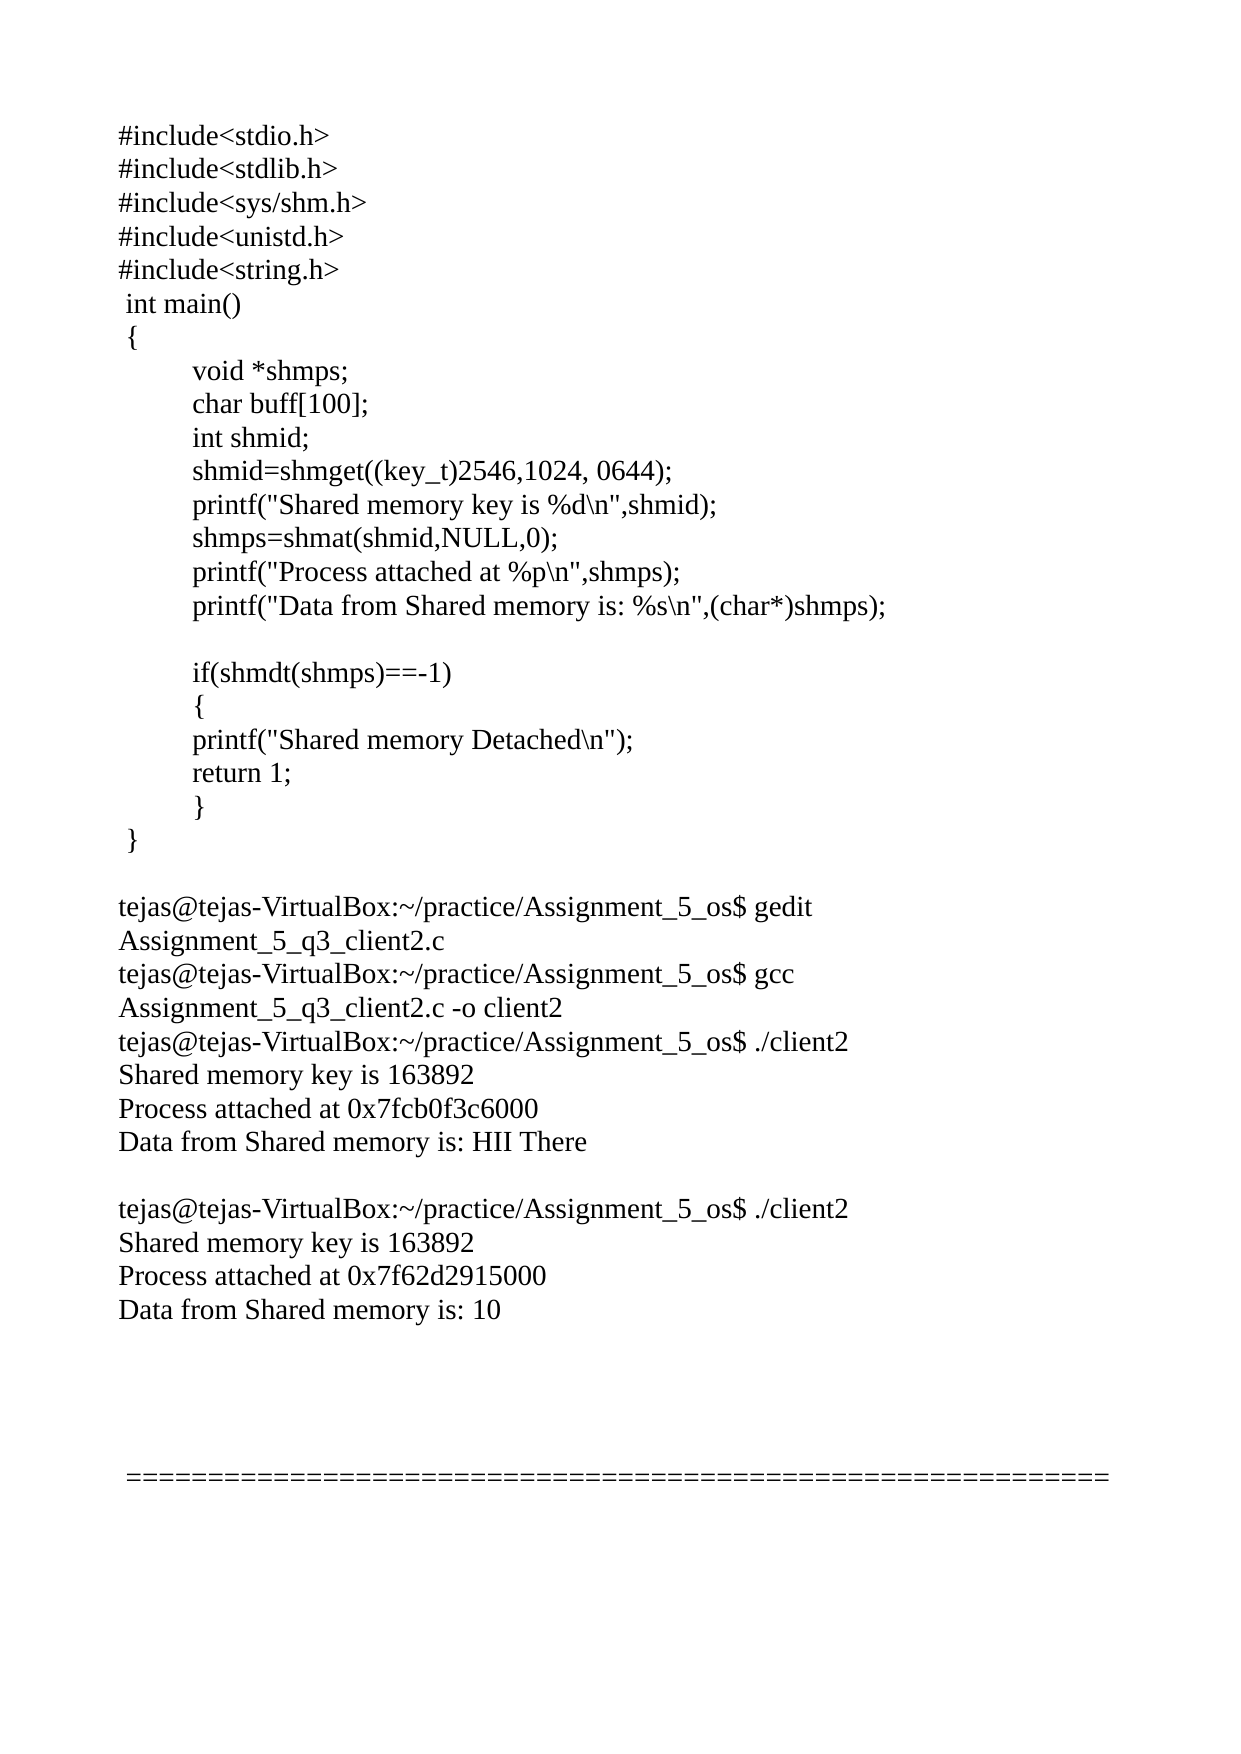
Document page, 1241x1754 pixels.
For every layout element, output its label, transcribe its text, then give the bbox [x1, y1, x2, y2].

text { [118, 319, 1122, 353]
text tejas@tejas-VirtualBox:~/practice/Assignment_5_os$ ./client2 [118, 1024, 1122, 1057]
text #include<stdio.h> [118, 118, 1122, 152]
text shmid=shmget((key_t)2546,1024, 0644); [118, 453, 1122, 487]
text #include<sys/shm.h> [118, 185, 1122, 219]
text return 1; [118, 755, 1122, 789]
text printf("Shared memory key is %d\n",shmid); [118, 487, 1122, 521]
text int shmid; [118, 420, 1122, 453]
text tejas@tejas-VirtualBox:~/practice/Assignment_5_os$ ./client2 [118, 1191, 1122, 1225]
text #include<stdlib.h> [118, 152, 1122, 185]
text tejas@tejas-VirtualBox:~/practice/Assignment_5_os$ gcc Assignment_5_q3_client2.c -o client2 [118, 957, 1122, 1024]
text int main() [118, 286, 1122, 319]
text char buff[100]; [118, 386, 1122, 420]
text if(shmdt(shmps)==-1) [118, 655, 1122, 688]
text printf("Data from Shared memory is: %s\n",(char*)shmps); [118, 588, 1122, 621]
text tejas@tejas-VirtualBox:~/practice/Assignment_5_os$ gedit Assignment_5_q3_client2.c [118, 889, 1122, 957]
text #include<unistd.h> [118, 219, 1122, 252]
text Process attached at 0x7f62d2915000 [118, 1258, 1122, 1292]
text } [118, 789, 1122, 822]
text } [118, 822, 1122, 856]
text printf("Process attached at %p\n",shmps); [118, 554, 1122, 588]
text Data from Shared memory is: HII There [118, 1124, 1122, 1158]
text Data from Shared memory is: 10 [118, 1292, 1122, 1326]
text Process attached at 0x7fcb0f3c6000 [118, 1091, 1122, 1124]
text Shared memory key is 163892 [118, 1057, 1122, 1091]
text Shared memory key is 163892 [118, 1225, 1122, 1258]
text #include<string.h> [118, 252, 1122, 286]
text ============================================================ [118, 1460, 1122, 1493]
text shmps=shmat(shmid,NULL,0); [118, 521, 1122, 554]
text void *shmps; [118, 353, 1122, 386]
text { [118, 688, 1122, 722]
text printf("Shared memory Detached\n"); [118, 722, 1122, 755]
